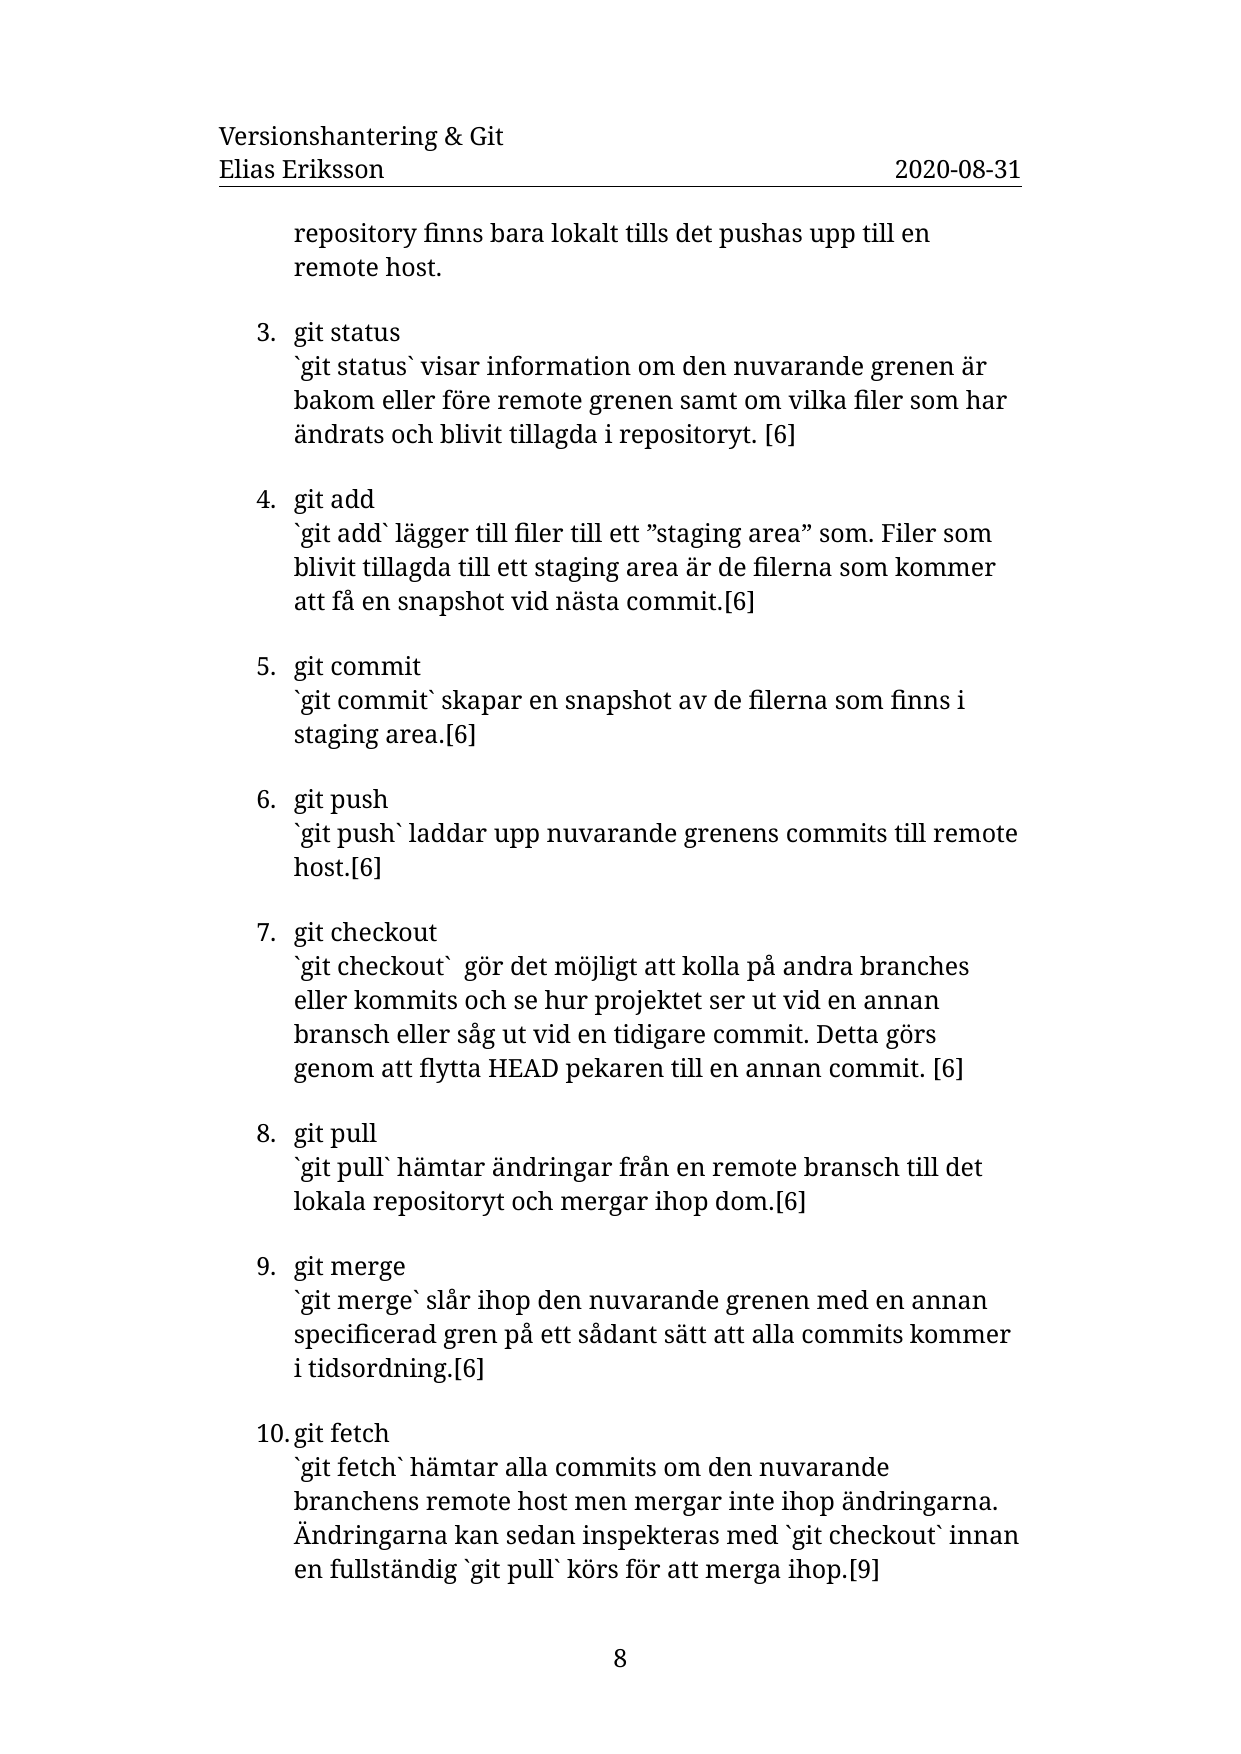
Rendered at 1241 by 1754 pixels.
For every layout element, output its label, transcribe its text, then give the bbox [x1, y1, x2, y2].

list git pull `git pull` hämtar ändringar från en remote bransch till det lokala repositoryt och mergar ihop dom.[6] [256, 1116, 1022, 1218]
list git checkout `git checkout` gör det möjligt att kolla på andra branches eller kommits och se hur projektet ser ut vid en annan bransch eller såg ut vid en tidigare commit. Detta görs genom att flytta HEAD pekaren till en annan commit. [6] [256, 914, 1022, 1085]
list git commit `git commit` skapar en snapshot av de filerna som finns i staging area.[6] [256, 649, 1022, 751]
list git fetch `git fetch` hämtar alla commits om den nuvarande branchens remote host men mergar inte ihop ändringarna. Ändringarna kan sedan inspekteras med `git checkout` innan en fullständig `git pull` körs för att merga ihop.[9] [256, 1416, 1022, 1586]
list repository finns bara lokalt tills det pushas upp till en remote host. [256, 216, 1022, 284]
list git status `git status` visar information om den nuvarande grenen är bakom eller före remote grenen samt om vilka filer som har ändrats och blivit tillagda i repositoryt. [6] [256, 315, 1022, 451]
list git merge `git merge` slår ihop den nuvarande grenen med en annan specificerad gren på ett sådant sätt att alla commits kommer i tidsordning.[6] [256, 1248, 1022, 1385]
list git add `git add` lägger till filer till ett ”staging area” som. Filer som blivit tillagda till ett staging area är de filerna som kommer att få en snapshot vid nästa commit.[6] [256, 482, 1022, 618]
list git push `git push` laddar upp nuvarande grenens commits till remote host.[6] [256, 782, 1022, 884]
